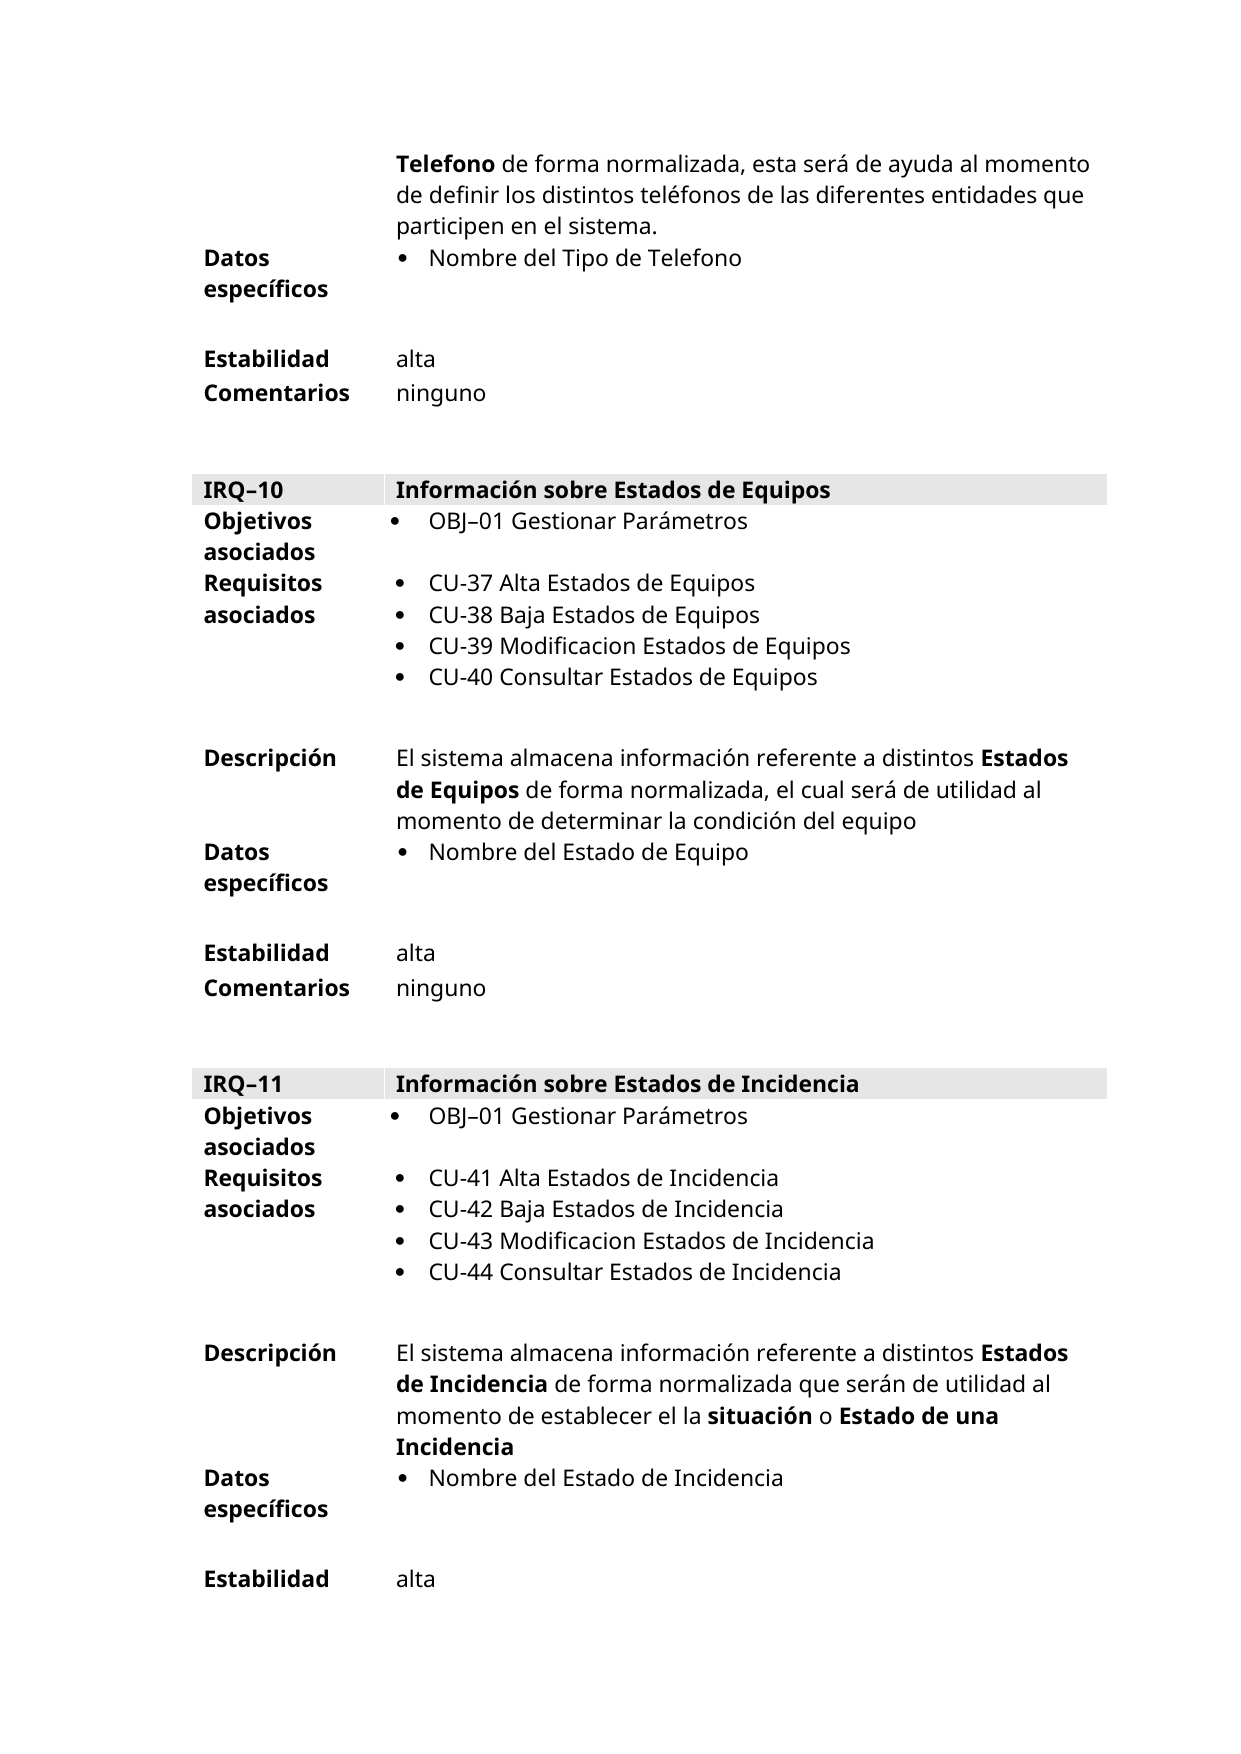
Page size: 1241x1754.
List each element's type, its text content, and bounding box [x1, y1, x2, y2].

table_header Información sobre Estados de Incidencia [385, 1068, 1107, 1099]
table_cell alta [385, 1563, 589, 1594]
table_cell OBJ–01 Gestionar Parámetros [385, 1100, 1107, 1162]
table_cell Objetivos asociados [192, 505, 384, 567]
table_cell Estabilidad [192, 1563, 384, 1594]
table_cell ninguno [385, 374, 1107, 411]
table_cell Datos específicos [192, 1462, 384, 1524]
table_cell Datos específicos [192, 836, 384, 899]
table_cell OBJ–01 Gestionar Parámetros [385, 505, 1107, 567]
table_cell [590, 343, 1107, 374]
table_cell alta [385, 937, 589, 968]
table_cell Telefono de forma normalizada, esta será de ayuda al momento de definir los distintos teléfonos de las diferentes entidades que participen en el sistema. [385, 148, 1107, 241]
table_cell Nombre del Estado de Equipo [385, 836, 1107, 937]
table_cell [192, 1525, 384, 1563]
table_cell alta [385, 343, 589, 374]
table_header IRQ–10 [192, 474, 384, 505]
table_cell Estabilidad [192, 343, 384, 374]
table_cell Nombre del Estado de Incidencia [385, 1462, 1107, 1563]
table_cell Comentarios [192, 969, 384, 1006]
table_cell Descripción [192, 1337, 384, 1462]
table_cell El sistema almacena información referente a distintos Estados de Incidencia de forma normalizada que serán de utilidad al momento de establecer el la situación o Estado de una Incidencia [385, 1337, 1107, 1462]
table_cell Descripción [192, 743, 384, 836]
table_cell Nombre del Tipo de Telefono [385, 241, 1107, 342]
table_cell CU-41 Alta Estados de Incidencia CU-42 Baja Estados de Incidencia CU-43 Modificacion Estados de Incidencia CU-44 Consultar Estados de Incidencia [385, 1162, 1107, 1337]
table_cell Datos específicos [192, 241, 384, 304]
table_header IRQ–11 [192, 1068, 384, 1099]
table_cell [192, 899, 384, 937]
table_cell El sistema almacena información referente a distintos Estados de Equipos de forma normalizada, el cual será de utilidad al momento de determinar la condición del equipo [385, 743, 1107, 836]
table_cell [590, 1563, 1107, 1594]
table_cell [192, 148, 384, 241]
table_cell [192, 304, 384, 342]
table_cell CU-37 Alta Estados de Equipos CU-38 Baja Estados de Equipos CU-39 Modificacion Estados de Equipos CU-40 Consultar Estados de Equipos [385, 568, 1107, 742]
table_cell Requisitos asociados [192, 568, 384, 742]
table_cell Objetivos asociados [192, 1100, 384, 1162]
table_cell Comentarios [192, 374, 384, 411]
table_cell [590, 937, 1107, 968]
table_cell Estabilidad [192, 937, 384, 968]
table_cell ninguno [385, 969, 1107, 1006]
table_header Información sobre Estados de Equipos [385, 474, 1107, 505]
table_cell Requisitos asociados [192, 1162, 384, 1337]
